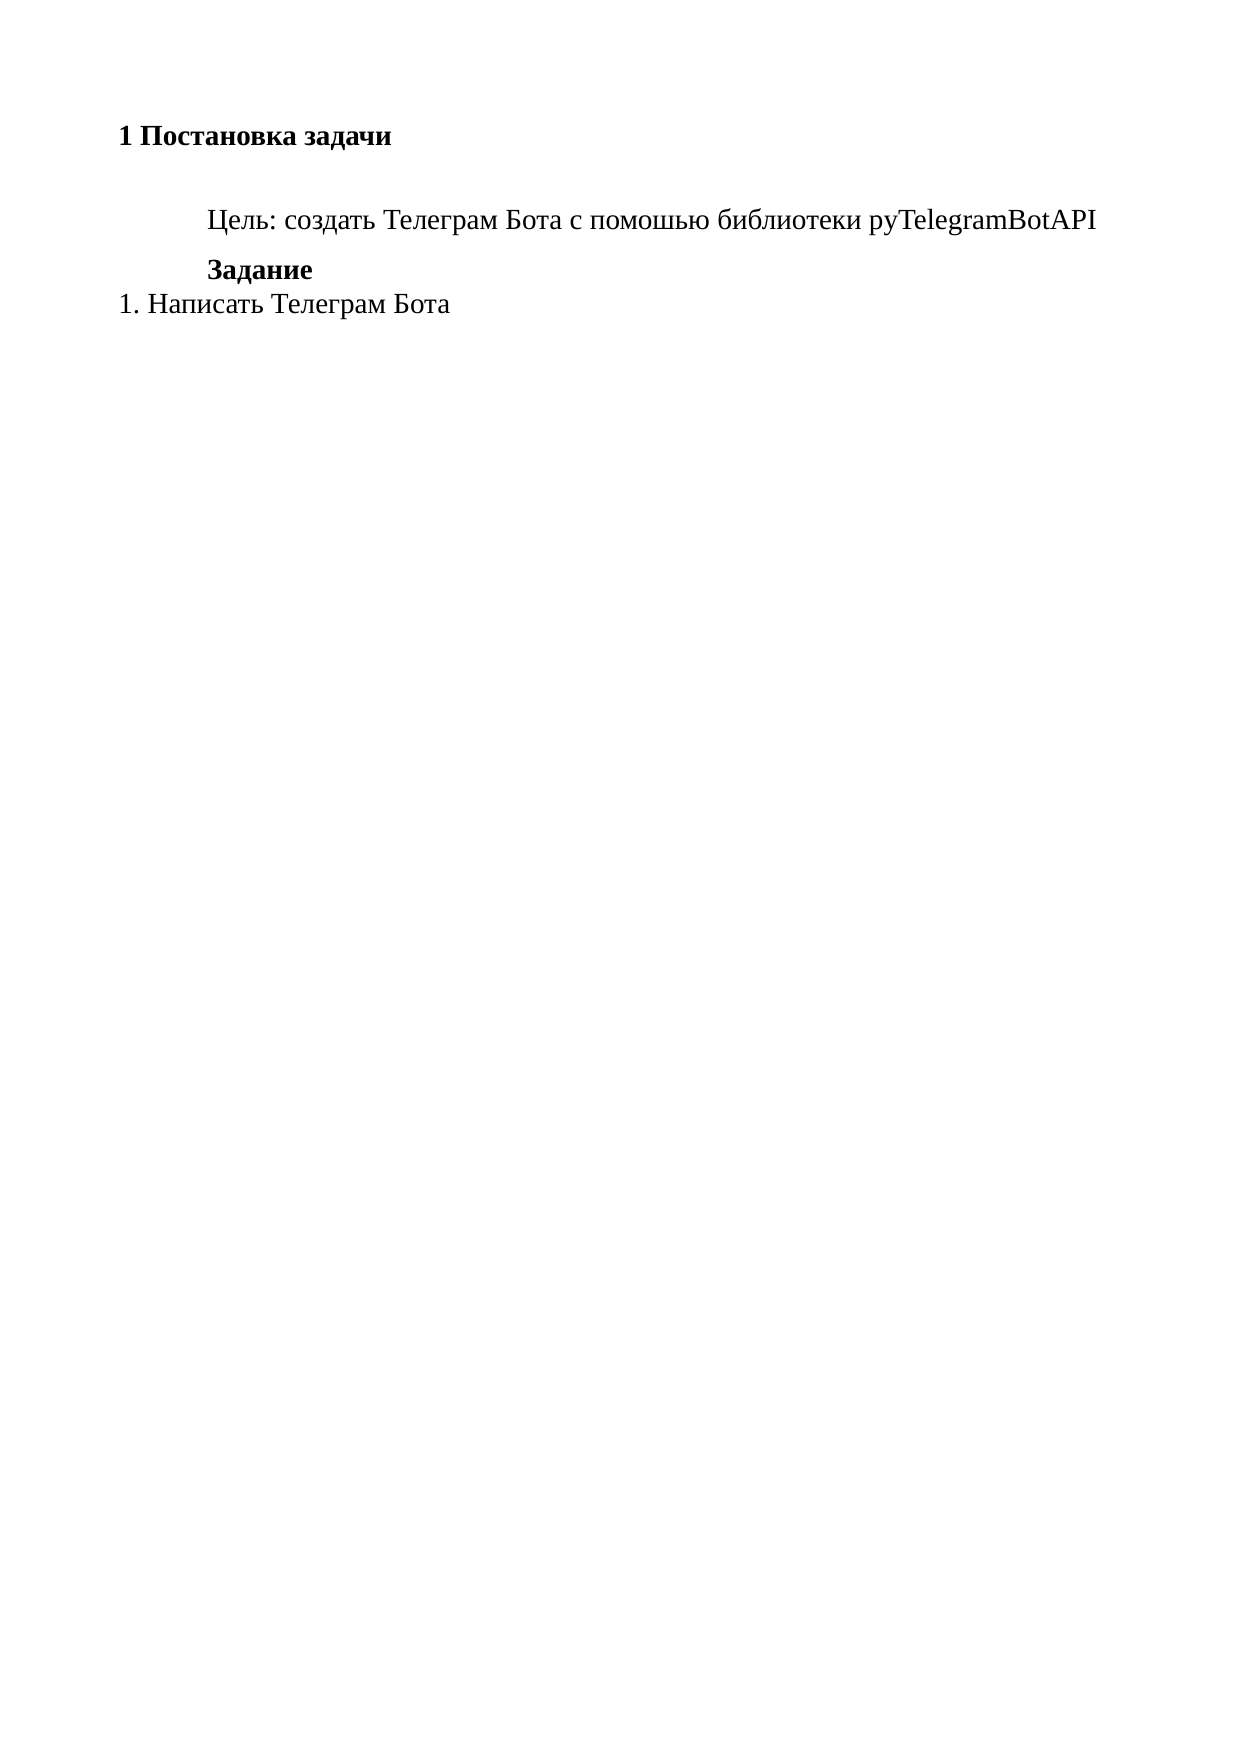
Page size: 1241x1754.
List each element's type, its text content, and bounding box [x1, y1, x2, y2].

text 1. Написать Телеграм Бота [118, 286, 1122, 319]
text 1 Постановка задачи [118, 118, 1122, 152]
text Задание [118, 252, 1122, 286]
text Цель: создать Телеграм Бота с помошью библиотеки pyTelegramBotAPI [118, 202, 1122, 236]
